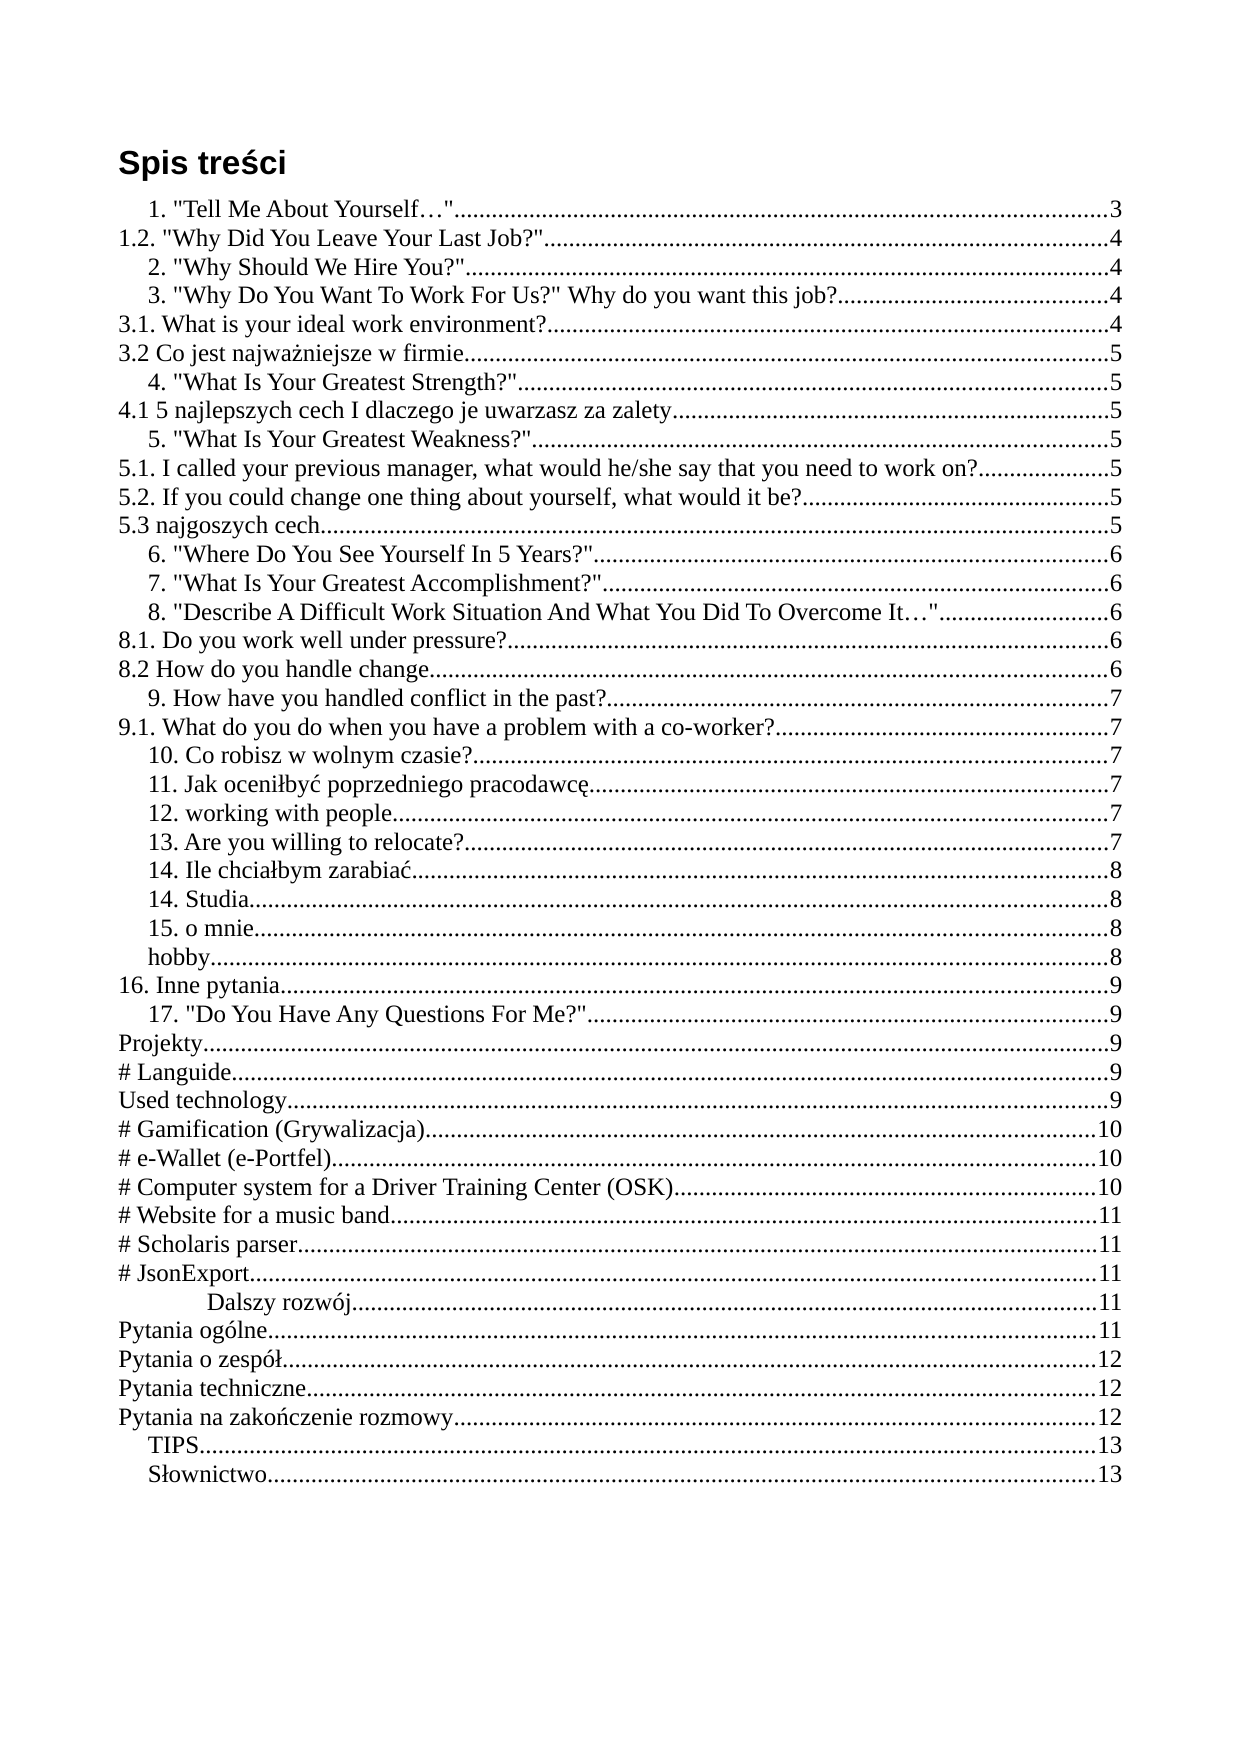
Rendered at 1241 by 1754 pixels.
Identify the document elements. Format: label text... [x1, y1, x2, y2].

text 3.2 Co jest najważniejsze w firmie 5 [118, 338, 1122, 367]
subtitle Spis treści [118, 143, 1122, 182]
text 14. Studia 8 [148, 884, 1122, 913]
text 5.2. If you could change one thing about yourself, what would it be? 5 [118, 482, 1122, 510]
text 13. Are you willing to relocate? 7 [148, 827, 1122, 855]
text Projekty 9 [118, 1028, 1122, 1057]
text 12. working with people 7 [148, 798, 1122, 827]
text 1. "Tell Me About Yourself…" 3 [148, 194, 1122, 223]
text 8. "Describe A Difficult Work Situation And What You Did To Overcome It…" 6 [148, 597, 1122, 625]
text hobby 8 [148, 942, 1122, 970]
text 15. o mnie 8 [148, 913, 1122, 942]
text # Gamification (Grywalizacja) 10 [118, 1114, 1122, 1143]
text 3.1. What is your ideal work environment? 4 [118, 309, 1122, 338]
text 8.2 How do you handle change 6 [118, 654, 1122, 683]
text 5.3 najgoszych cech 5 [118, 510, 1122, 539]
text 16. Inne pytania 9 [118, 970, 1122, 999]
text 6. "Where Do You See Yourself In 5 Years?" 6 [148, 539, 1122, 568]
text 9. How have you handled conflict in the past? 7 [148, 683, 1122, 712]
text # Computer system for a Driver Training Center (OSK) 10 [118, 1172, 1122, 1200]
text 5. "What Is Your Greatest Weakness?" 5 [148, 424, 1122, 453]
text 4.1 5 najlepszych cech I dlaczego je uwarzasz za zalety 5 [118, 395, 1122, 424]
text Pytania ogólne 11 [118, 1315, 1122, 1344]
text 17. "Do You Have Any Questions For Me?" 9 [148, 999, 1122, 1028]
text 1.2. "Why Did You Leave Your Last Job?" 4 [118, 223, 1122, 252]
text # e-Wallet (e-Portfel) 10 [118, 1143, 1122, 1172]
text # JsonExport 11 [118, 1258, 1122, 1287]
text # Scholaris parser 11 [118, 1229, 1122, 1258]
text 3. "Why Do You Want To Work For Us?" Why do you want this job? 4 [148, 280, 1122, 309]
text # Website for a music band 11 [118, 1200, 1122, 1229]
text Słownictwo 13 [148, 1459, 1122, 1488]
text 14. Ile chciałbym zarabiać. 8 [148, 855, 1122, 884]
text 2. "Why Should We Hire You?" 4 [148, 252, 1122, 280]
text 5.1. I called your previous manager, what would he/​she say that you need to work on? 5 [118, 453, 1122, 482]
text TIPS 13 [148, 1430, 1122, 1459]
text Pytania techniczne 12 [118, 1373, 1122, 1402]
text Used technology 9 [118, 1085, 1122, 1114]
text 7. "What Is Your Greatest Accomplishment?" 6 [148, 568, 1122, 597]
text Pytania na zakończenie rozmowy 12 [118, 1402, 1122, 1430]
text Dalszy rozwój 11 [207, 1287, 1122, 1315]
text 4. "What Is Your Greatest Strength?" 5 [148, 367, 1122, 395]
text 11. Jak oceniłbyć poprzedniego pracodawcę 7 [148, 769, 1122, 798]
text 8.1. Do you work well under pressure? 6 [118, 625, 1122, 654]
text # Languide 9 [118, 1057, 1122, 1085]
text 10. Co robisz w wolnym czasie? 7 [148, 740, 1122, 769]
text 9.1. What do you do when you have a problem with a co-worker? 7 [118, 712, 1122, 740]
text Pytania o zespół 12 [118, 1344, 1122, 1373]
